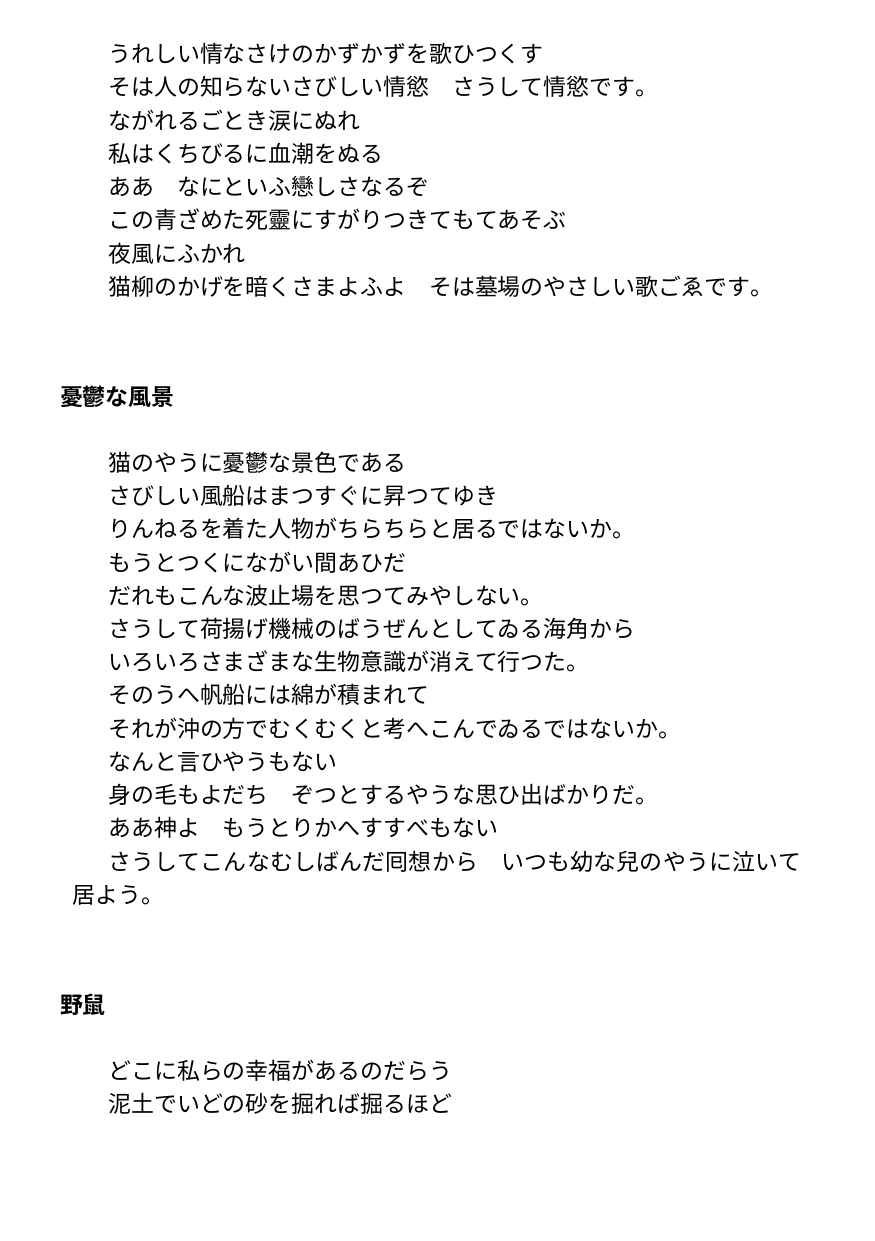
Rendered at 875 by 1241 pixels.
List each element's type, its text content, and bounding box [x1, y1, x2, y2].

text そのうへ帆船には綿が積まれて [72, 677, 802, 711]
text りんねるを着た人物がちらちらと居るではないか。 [72, 511, 802, 544]
text なんと言ひやうもない [72, 744, 802, 777]
text 猫柳のかげを暗くさまよふよ そは墓場のやさしい歌ごゑです。 [72, 269, 802, 302]
text ああ神よ もうとりかへすすべもない [72, 810, 802, 843]
text さびしい風船はまつすぐに昇つてゆき [72, 478, 802, 511]
subtitle 憂鬱な風景 [60, 379, 838, 412]
text どこに私らの幸福があるのだらう [72, 1053, 802, 1086]
text 猫のやうに憂鬱な景色である [72, 445, 802, 478]
text ながれるごとき涙にぬれ [72, 102, 802, 136]
text さうして荷揚げ機械のばうぜんとしてゐる海角から [72, 611, 802, 644]
text 身の毛もよだち ぞつとするやうな思ひ出ばかりだ。 [72, 777, 802, 810]
text もうとつくにながい間あひだ [72, 544, 802, 578]
text いろいろさまざまな生物意識が消えて行つた。 [72, 644, 802, 677]
text 夜風にふかれ [72, 235, 802, 269]
text うれしい情なさけのかずかずを歌ひつくす [72, 36, 802, 69]
subtitle 野鼠 [60, 987, 838, 1020]
text さうしてこんなむしばんだ囘想から いつも幼な兒のやうに泣いて居よう。 [72, 843, 802, 910]
text 泥土でいどの砂を掘れば掘るほど [72, 1086, 802, 1119]
text この青ざめた死靈にすがりつきてもてあそぶ [72, 202, 802, 235]
text だれもこんな波止場を思つてみやしない。 [72, 578, 802, 611]
text ああ なにといふ戀しさなるぞ [72, 169, 802, 202]
text そは人の知らないさびしい情慾 さうして情慾です。 [72, 69, 802, 102]
text それが沖の方でむくむくと考へこんでゐるではないか。 [72, 711, 802, 744]
text 私はくちびるに血潮をぬる [72, 136, 802, 169]
